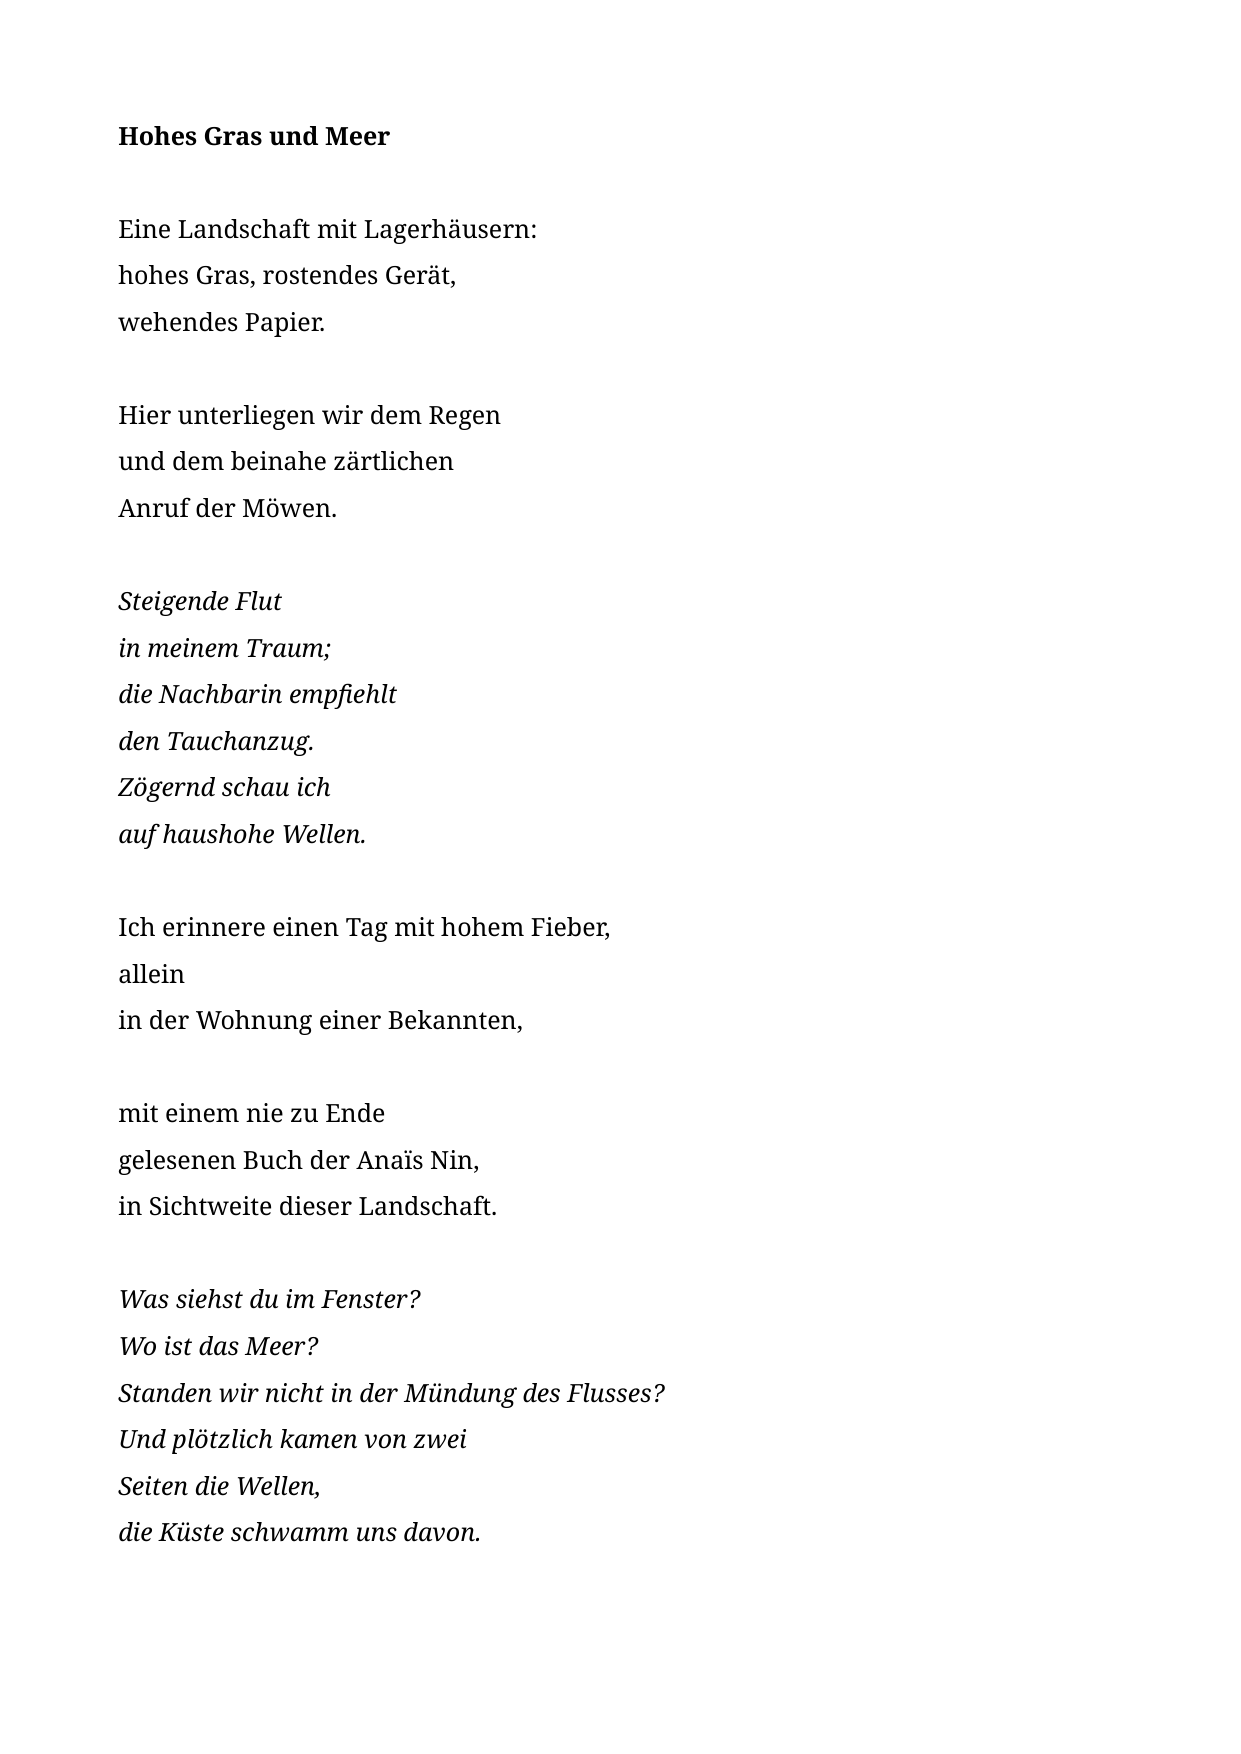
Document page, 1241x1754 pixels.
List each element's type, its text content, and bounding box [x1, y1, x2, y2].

text gelesenen Buch der Anaïs Nin, [118, 1142, 1122, 1177]
text Hier unterliegen wir dem Regen [118, 397, 1122, 432]
text Seiten die Wellen, [118, 1468, 1122, 1502]
text die Küste schwamm uns davon. [118, 1515, 1122, 1549]
text auf haushohe Wellen. [118, 817, 1122, 851]
text Ich erinnere einen Tag mit hohem Fieber, [118, 910, 1122, 944]
text allein [118, 956, 1122, 990]
text in der Wohnung einer Bekannten, [118, 1003, 1122, 1037]
text die Nachbarin empfiehlt [118, 677, 1122, 711]
text Anruf der Möwen. [118, 491, 1122, 525]
text Wo ist das Meer? [118, 1329, 1122, 1363]
text hohes Gras, rostendes Gerät, [118, 258, 1122, 292]
text in meinem Traum; [118, 630, 1122, 664]
text mit einem nie zu Ende [118, 1096, 1122, 1130]
text Standen wir nicht in der Mündung des Flusses? [118, 1375, 1122, 1409]
text wehendes Papier. [118, 304, 1122, 338]
text Hohes Gras und Meer [118, 118, 1122, 152]
text Zögernd schau ich [118, 770, 1122, 804]
text Was siehst du im Fenster? [118, 1282, 1122, 1316]
text den Tauchanzug. [118, 723, 1122, 757]
text Eine Landschaft mit Lagerhäusern: [118, 211, 1122, 245]
text und dem beinahe zärtlichen [118, 444, 1122, 478]
text Steigende Flut [118, 584, 1122, 618]
text Und plötzlich kamen von zwei [118, 1422, 1122, 1456]
text in Sichtweite dieser Landschaft. [118, 1189, 1122, 1223]
